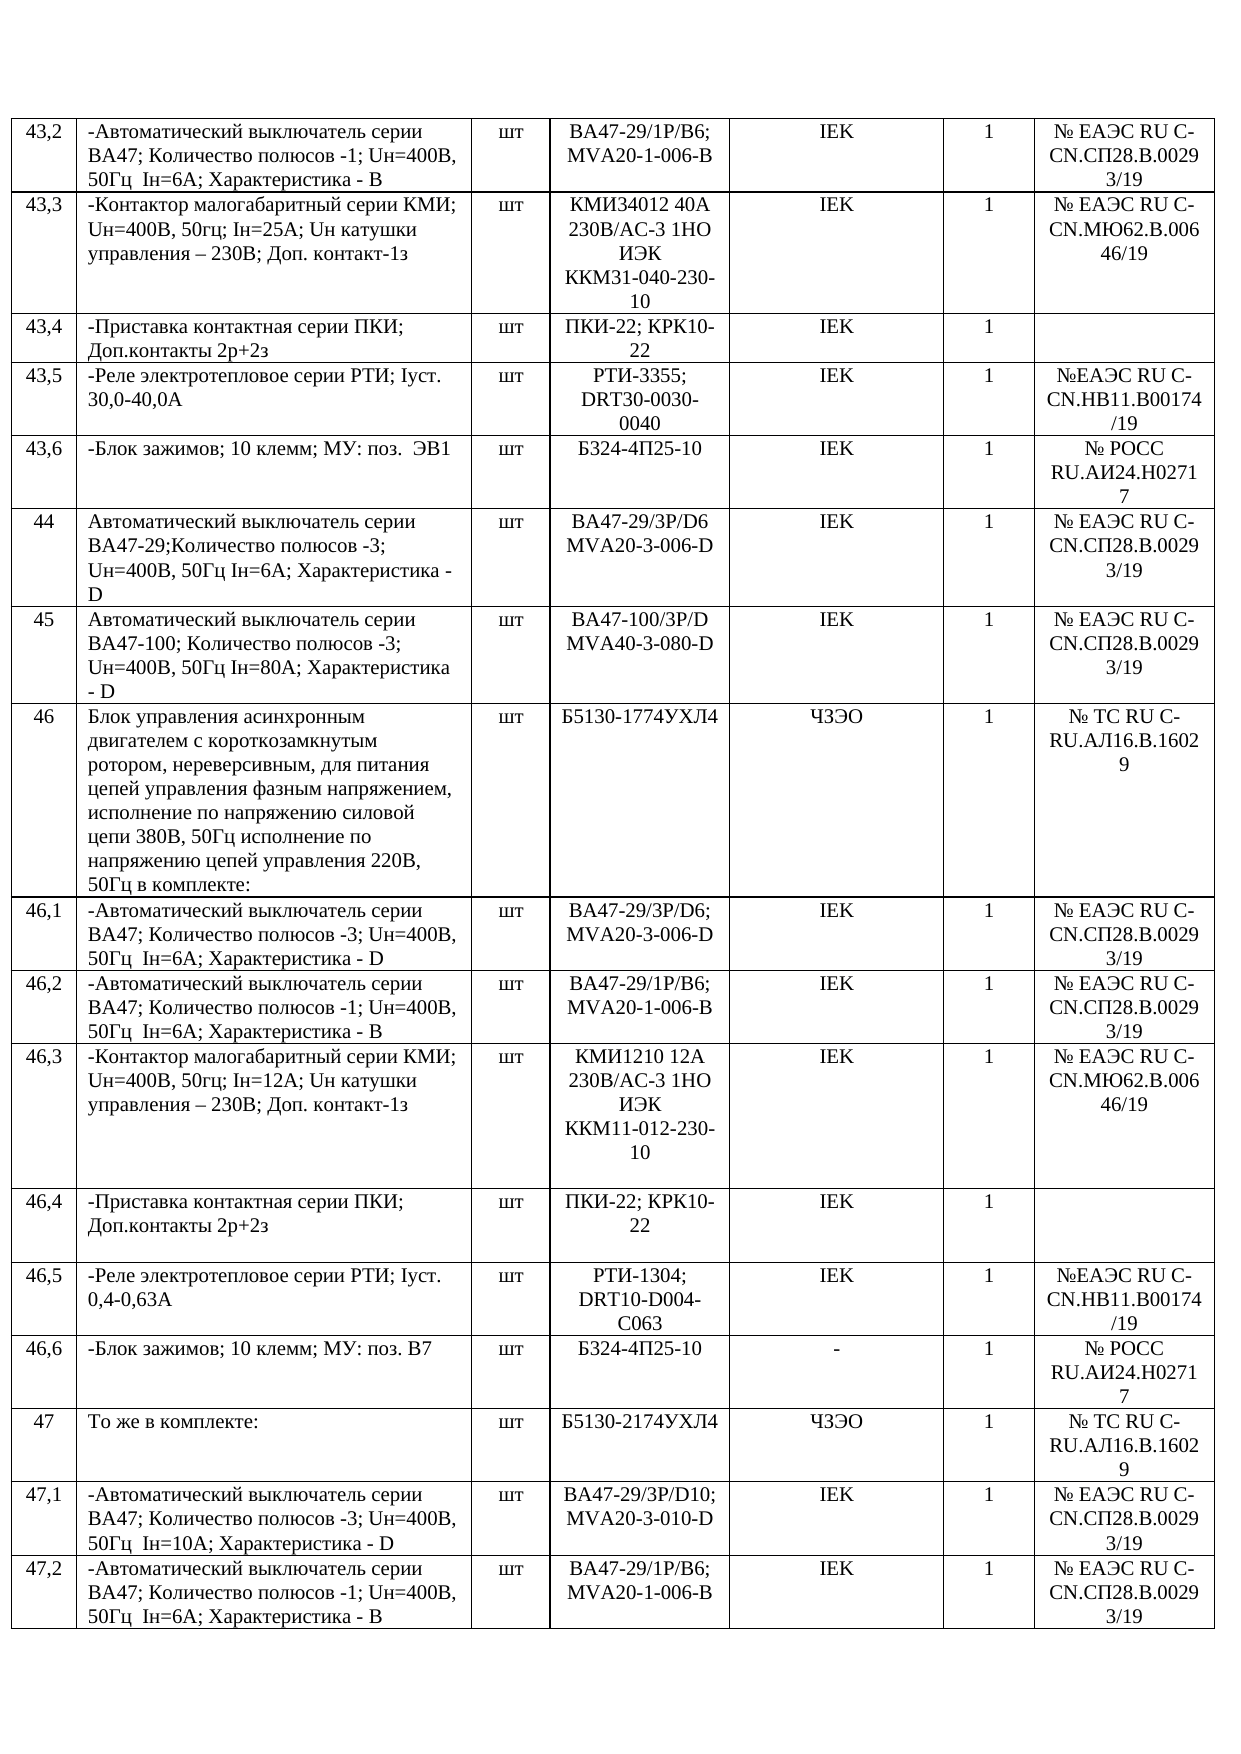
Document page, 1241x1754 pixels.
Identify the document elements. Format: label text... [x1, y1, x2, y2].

table_cell IEK [730, 314, 943, 362]
table_cell IEK [730, 363, 943, 435]
table_cell Автоматический выключатель серии ВА47-29;Количество полюсов -3; Uн=400В, 50Гц Iн=6А; Характеристика - D [77, 509, 471, 606]
table_cell -Приставка контактная серии ПКИ; Доп.контакты 2р+2з [77, 1189, 471, 1262]
table_cell -Автоматический выключатель серии ВА47; Количество полюсов -3; Uн=400В, 50Гц Iн=10А; Характеристика - D [77, 1482, 471, 1554]
table_cell шт [472, 314, 549, 362]
table_cell Автоматический выключатель серии ВА47-100; Количество полюсов -3; Uн=400В, 50Гц Iн=80А; Характеристика - D [77, 607, 471, 703]
table_cell шт [472, 1482, 549, 1554]
table_cell 46,3 [12, 1044, 76, 1188]
table_cell 1 [944, 1409, 1034, 1481]
table_cell 44 [12, 509, 76, 606]
table_cell IEK [730, 1263, 943, 1335]
table_cell № ЕАЭС RU C-CN.СП28.В.00293/19 [1035, 1556, 1214, 1628]
table_cell - [730, 1336, 943, 1408]
table_cell шт [472, 1336, 549, 1408]
table_cell IEK [730, 119, 943, 191]
table_cell ВА47-100/3Р/D MVA40-3-080-D [551, 607, 729, 703]
table_cell шт [472, 1189, 549, 1262]
table_cell 47 [12, 1409, 76, 1481]
table_cell IEK [730, 1482, 943, 1554]
table_cell РТИ-3355; DRT30-0030-0040 [551, 363, 729, 435]
table_cell 1 [944, 436, 1034, 508]
table_cell 43,2 [12, 119, 76, 191]
table_cell 46 [12, 704, 76, 896]
table_cell 46,2 [12, 971, 76, 1043]
table_cell 1 [944, 363, 1034, 435]
table_cell -Блок зажимов; 10 клемм; МУ: поз. ЭВ1 [77, 436, 471, 508]
table_cell Б324-4П25-10 [551, 1336, 729, 1408]
table_cell ЧЗЭО [730, 704, 943, 896]
table_cell №ЕАЭС RU C-CN.HB11.В00174/19 [1035, 363, 1214, 435]
table_cell шт [472, 436, 549, 508]
table_cell ВА47-29/1Р/В6; MVA20-1-006-В [551, 119, 729, 191]
table_cell 47,2 [12, 1556, 76, 1628]
table_cell ВА47-29/1Р/В6; MVA20-1-006-В [551, 971, 729, 1043]
table_cell 43,6 [12, 436, 76, 508]
table_cell шт [472, 971, 549, 1043]
table_cell № ЕАЭС RU C-CN.СП28.В.00293/19 [1035, 509, 1214, 606]
table_cell шт [472, 898, 549, 970]
table_cell 1 [944, 1482, 1034, 1554]
table_cell 1 [944, 1336, 1034, 1408]
table_cell Б5130-1774УХЛ4 [551, 704, 729, 896]
table_cell 1 [944, 193, 1034, 313]
table_cell ВА47-29/3Р/D10; MVA20-3-010-D [551, 1482, 729, 1554]
table_cell ПКИ-22; КРК10-22 [551, 314, 729, 362]
table_cell КМИ34012 40А 230В/АС-3 1НО ИЭК ККМ31-040-230-10 [551, 193, 729, 313]
table_cell 46,5 [12, 1263, 76, 1335]
table_cell № ТС RU C-RU.АЛ16.В.16029 [1035, 704, 1214, 896]
table_cell [1035, 314, 1214, 362]
table_cell шт [472, 1044, 549, 1188]
table_cell шт [472, 509, 549, 606]
table_cell 43,3 [12, 193, 76, 313]
table_cell IEK [730, 607, 943, 703]
table_cell IEK [730, 1044, 943, 1188]
table_cell -Блок зажимов; 10 клемм; МУ: поз. В7 [77, 1336, 471, 1408]
table_cell шт [472, 704, 549, 896]
table_cell №ЕАЭС RU C-CN.HB11.В00174/19 [1035, 1263, 1214, 1335]
table_cell 1 [944, 1263, 1034, 1335]
table_cell № РОСС RU.АИ24.Н02717 [1035, 436, 1214, 508]
table_cell IEK [730, 436, 943, 508]
table_cell Б324-4П25-10 [551, 436, 729, 508]
table_cell ЧЗЭО [730, 1409, 943, 1481]
table_cell 43,5 [12, 363, 76, 435]
table_cell 46,4 [12, 1189, 76, 1262]
table_cell № ЕАЭС RU C-CN.МЮ62.В.00646/19 [1035, 1044, 1214, 1188]
table_cell -Автоматический выключатель серии ВА47; Количество полюсов -3; Uн=400В, 50Гц Iн=6А; Характеристика - D [77, 898, 471, 970]
table_cell IEK [730, 898, 943, 970]
table_cell шт [472, 607, 549, 703]
table_cell № ЕАЭС RU C-CN.СП28.В.00293/19 [1035, 607, 1214, 703]
table_cell IEK [730, 1189, 943, 1262]
table_cell -Контактор малогабаритный серии КМИ; Uн=400В, 50гц; Iн=25А; Uн катушки управления – 230В; Доп. контакт-1з [77, 193, 471, 313]
table_cell шт [472, 119, 549, 191]
table_cell шт [472, 193, 549, 313]
table_cell -Реле электротепловое серии РТИ; Iуст. 0,4-0,63А [77, 1263, 471, 1335]
table_cell IEK [730, 971, 943, 1043]
table_cell 43,4 [12, 314, 76, 362]
table_cell 45 [12, 607, 76, 703]
table_cell шт [472, 1556, 549, 1628]
table_cell № РОСС RU.АИ24.Н02717 [1035, 1336, 1214, 1408]
table_cell РТИ-1304; DRT10-D004-C063 [551, 1263, 729, 1335]
table_cell 1 [944, 1556, 1034, 1628]
table_cell IEK [730, 193, 943, 313]
table_cell КМИ1210 12А 230В/АС-3 1НО ИЭК ККМ11-012-230-10 [551, 1044, 729, 1188]
table_cell № ТС RU C-RU.АЛ16.В.16029 [1035, 1409, 1214, 1481]
table_cell То же в комплекте: [77, 1409, 471, 1481]
table_cell шт [472, 363, 549, 435]
table_cell шт [472, 1263, 549, 1335]
table_cell 1 [944, 119, 1034, 191]
table_cell 47,1 [12, 1482, 76, 1554]
table_cell IEK [730, 1556, 943, 1628]
table_cell -Приставка контактная серии ПКИ; Доп.контакты 2р+2з [77, 314, 471, 362]
table_cell 1 [944, 971, 1034, 1043]
table_cell ВА47-29/3Р/D6 MVA20-3-006-D [551, 509, 729, 606]
table_cell 1 [944, 509, 1034, 606]
table_cell 1 [944, 607, 1034, 703]
table_cell № ЕАЭС RU C-CN.МЮ62.В.00646/19 [1035, 193, 1214, 313]
table_cell 1 [944, 314, 1034, 362]
table_cell 1 [944, 1044, 1034, 1188]
table_cell -Автоматический выключатель серии ВА47; Количество полюсов -1; Uн=400В, 50Гц Iн=6А; Характеристика - B [77, 971, 471, 1043]
table_cell шт [472, 1409, 549, 1481]
table_cell 1 [944, 704, 1034, 896]
table_cell -Автоматический выключатель серии ВА47; Количество полюсов -1; Uн=400В, 50Гц Iн=6А; Характеристика - B [77, 119, 471, 191]
table_cell -Реле электротепловое серии РТИ; Iуст. 30,0-40,0А [77, 363, 471, 435]
table_cell ВА47-29/3Р/D6; MVA20-3-006-D [551, 898, 729, 970]
table_cell [1035, 1189, 1214, 1262]
table_cell 1 [944, 898, 1034, 970]
table_cell Б5130-2174УХЛ4 [551, 1409, 729, 1481]
table_cell -Контактор малогабаритный серии КМИ; Uн=400В, 50гц; Iн=12А; Uн катушки управления – 230В; Доп. контакт-1з [77, 1044, 471, 1188]
table_cell 46,6 [12, 1336, 76, 1408]
table_cell № ЕАЭС RU C-CN.СП28.В.00293/19 [1035, 119, 1214, 191]
table_cell ВА47-29/1Р/В6; MVA20-1-006-В [551, 1556, 729, 1628]
table_cell Блок управления асинхронным двигателем с короткозамкнутым ротором, нереверсивным, для питания цепей управления фазным напряжением, исполнение по напряжению силовой цепи 380В, 50Гц исполнение по напряжению цепей управления 220В, 50Гц в комплекте: [77, 704, 471, 896]
table_cell -Автоматический выключатель серии ВА47; Количество полюсов -1; Uн=400В, 50Гц Iн=6А; Характеристика - B [77, 1556, 471, 1628]
table_cell IEK [730, 509, 943, 606]
table_cell 1 [944, 1189, 1034, 1262]
table_cell ПКИ-22; КРК10-22 [551, 1189, 729, 1262]
table_cell № ЕАЭС RU C-CN.СП28.В.00293/19 [1035, 898, 1214, 970]
table_cell № ЕАЭС RU C-CN.СП28.В.00293/19 [1035, 971, 1214, 1043]
table_cell № ЕАЭС RU C-CN.СП28.В.00293/19 [1035, 1482, 1214, 1554]
table_cell 46,1 [12, 898, 76, 970]
